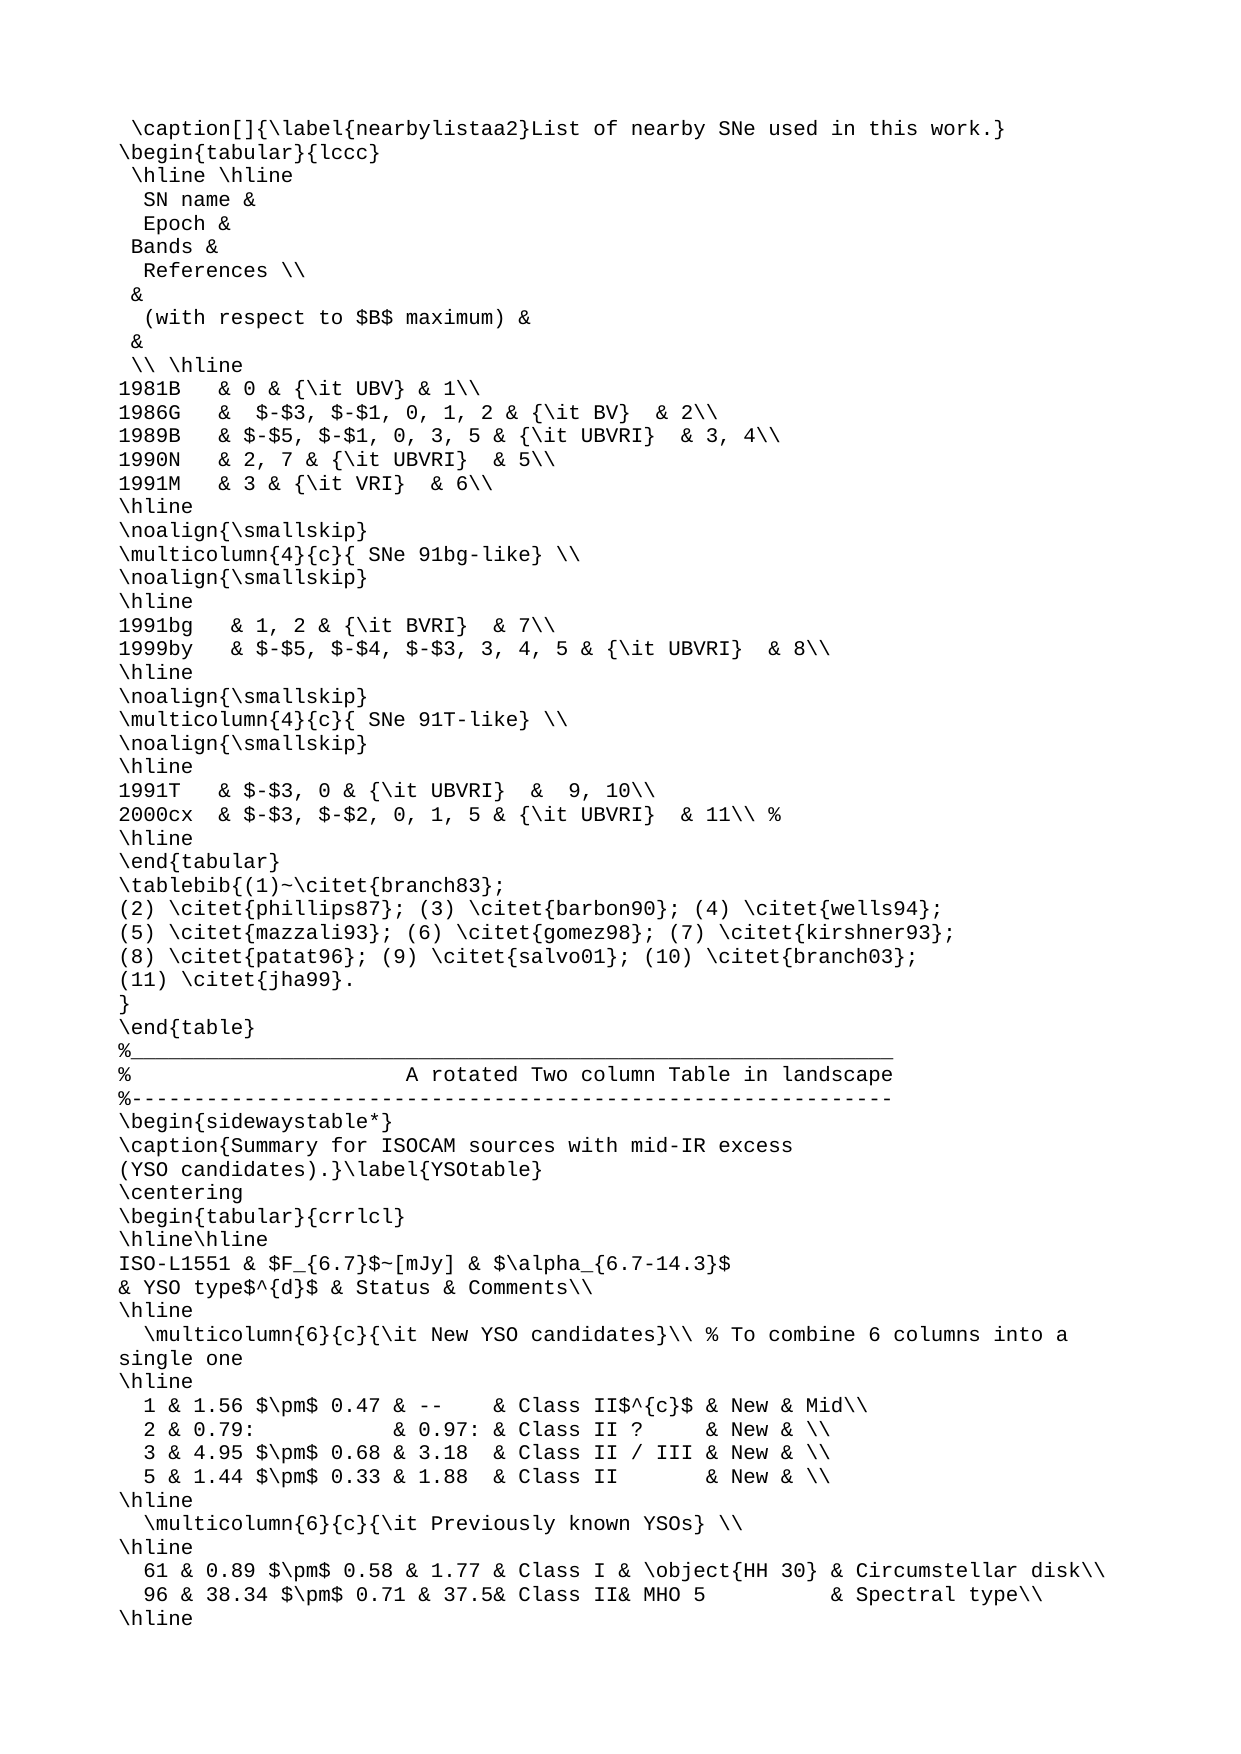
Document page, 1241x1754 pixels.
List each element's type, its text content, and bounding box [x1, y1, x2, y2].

text \noalign{\smallskip} [118, 733, 1122, 757]
text Bands & [118, 236, 1122, 260]
text % A rotated Two column Table in landscape [118, 1064, 1122, 1088]
text \\ \hline [118, 354, 1122, 378]
text 1991T & $-$3, 0 & {\it UBVRI} & 9, 10\\ [118, 780, 1122, 804]
text \caption[]{\label{nearbylistaa2}List of nearby SNe used in this work.} [118, 118, 1122, 142]
text %_____________________________________________________________ [118, 1040, 1122, 1064]
text \tablebib{(1)~\citet{branch83}; [118, 875, 1122, 898]
text \hline [118, 496, 1122, 520]
text \begin{tabular}{crrlcl} [118, 1206, 1122, 1229]
text \begin{tabular}{lccc} [118, 142, 1122, 165]
text & [118, 284, 1122, 307]
text \end{tabular} [118, 851, 1122, 875]
text \noalign{\smallskip} [118, 520, 1122, 544]
text \noalign{\smallskip} [118, 686, 1122, 709]
text 96 & 38.34 $\pm$ 0.71 & 37.5& Class II& MHO 5 & Spectral type\\ [118, 1584, 1122, 1608]
text } [118, 993, 1122, 1017]
text \multicolumn{4}{c}{ SNe 91bg-like} \\ [118, 544, 1122, 567]
text Epoch & [118, 213, 1122, 236]
text %------------------------------------------------------------- [118, 1088, 1122, 1111]
text \hline [118, 1608, 1122, 1631]
text \multicolumn{6}{c}{\it New YSO candidates}\\ % To combine 6 columns into a single one [118, 1324, 1122, 1371]
text \hline [118, 1489, 1122, 1513]
text 1991bg & 1, 2 & {\it BVRI} & 7\\ [118, 615, 1122, 638]
text 1999by & $-$5, $-$4, $-$3, 3, 4, 5 & {\it UBVRI} & 8\\ [118, 638, 1122, 662]
text \multicolumn{6}{c}{\it Previously known YSOs} \\ [118, 1513, 1122, 1537]
text (2) \citet{phillips87}; (3) \citet{barbon90}; (4) \citet{wells94}; [118, 898, 1122, 922]
text \hline [118, 591, 1122, 615]
text (YSO candidates).}\label{YSOtable} [118, 1158, 1122, 1182]
text 1989B & $-$5, $-$1, 0, 3, 5 & {\it UBVRI} & 3, 4\\ [118, 426, 1122, 449]
text 1991M & 3 & {\it VRI} & 6\\ [118, 473, 1122, 496]
text ISO-L1551 & $F_{6.7}$~[mJy] & $\alpha_{6.7-14.3}$ [118, 1253, 1122, 1277]
text 2 & 0.79: & 0.97: & Class II ? & New & \\ [118, 1419, 1122, 1442]
text \hline\hline [118, 1229, 1122, 1253]
text \multicolumn{4}{c}{ SNe 91T-like} \\ [118, 709, 1122, 733]
text (5) \citet{mazzali93}; (6) \citet{gomez98}; (7) \citet{kirshner93}; [118, 922, 1122, 946]
text (8) \citet{patat96}; (9) \citet{salvo01}; (10) \citet{branch03}; [118, 946, 1122, 969]
text (11) \citet{jha99}. [118, 969, 1122, 993]
text \hline [118, 1371, 1122, 1395]
text \begin{sidewaystable*} [118, 1111, 1122, 1135]
text \caption{Summary for ISOCAM sources with mid-IR excess [118, 1135, 1122, 1158]
text \hline [118, 662, 1122, 686]
text 2000cx & $-$3, $-$2, 0, 1, 5 & {\it UBVRI} & 11\\ % [118, 804, 1122, 827]
text SN name & [118, 189, 1122, 213]
text \hline [118, 1537, 1122, 1561]
text 61 & 0.89 $\pm$ 0.58 & 1.77 & Class I & \object{HH 30} & Circumstellar disk\\ [118, 1561, 1122, 1584]
text (with respect to $B$ maximum) & [118, 307, 1122, 331]
text \hline [118, 757, 1122, 780]
text 3 & 4.95 $\pm$ 0.68 & 3.18 & Class II / III & New & \\ [118, 1442, 1122, 1466]
text & YSO type$^{d}$ & Status & Comments\\ [118, 1277, 1122, 1300]
text \hline [118, 1300, 1122, 1324]
text & [118, 331, 1122, 354]
text 1981B & 0 & {\it UBV} & 1\\ [118, 378, 1122, 402]
text 1 & 1.56 $\pm$ 0.47 & -- & Class II$^{c}$ & New & Mid\\ [118, 1395, 1122, 1419]
text \noalign{\smallskip} [118, 567, 1122, 591]
text 1990N & 2, 7 & {\it UBVRI} & 5\\ [118, 449, 1122, 473]
text 5 & 1.44 $\pm$ 0.33 & 1.88 & Class II & New & \\ [118, 1466, 1122, 1489]
text \hline \hline [118, 165, 1122, 189]
text References \\ [118, 260, 1122, 284]
text 1986G & $-$3, $-$1, 0, 1, 2 & {\it BV} & 2\\ [118, 402, 1122, 426]
text \centering [118, 1182, 1122, 1206]
text \end{table} [118, 1017, 1122, 1040]
text \hline [118, 827, 1122, 851]
